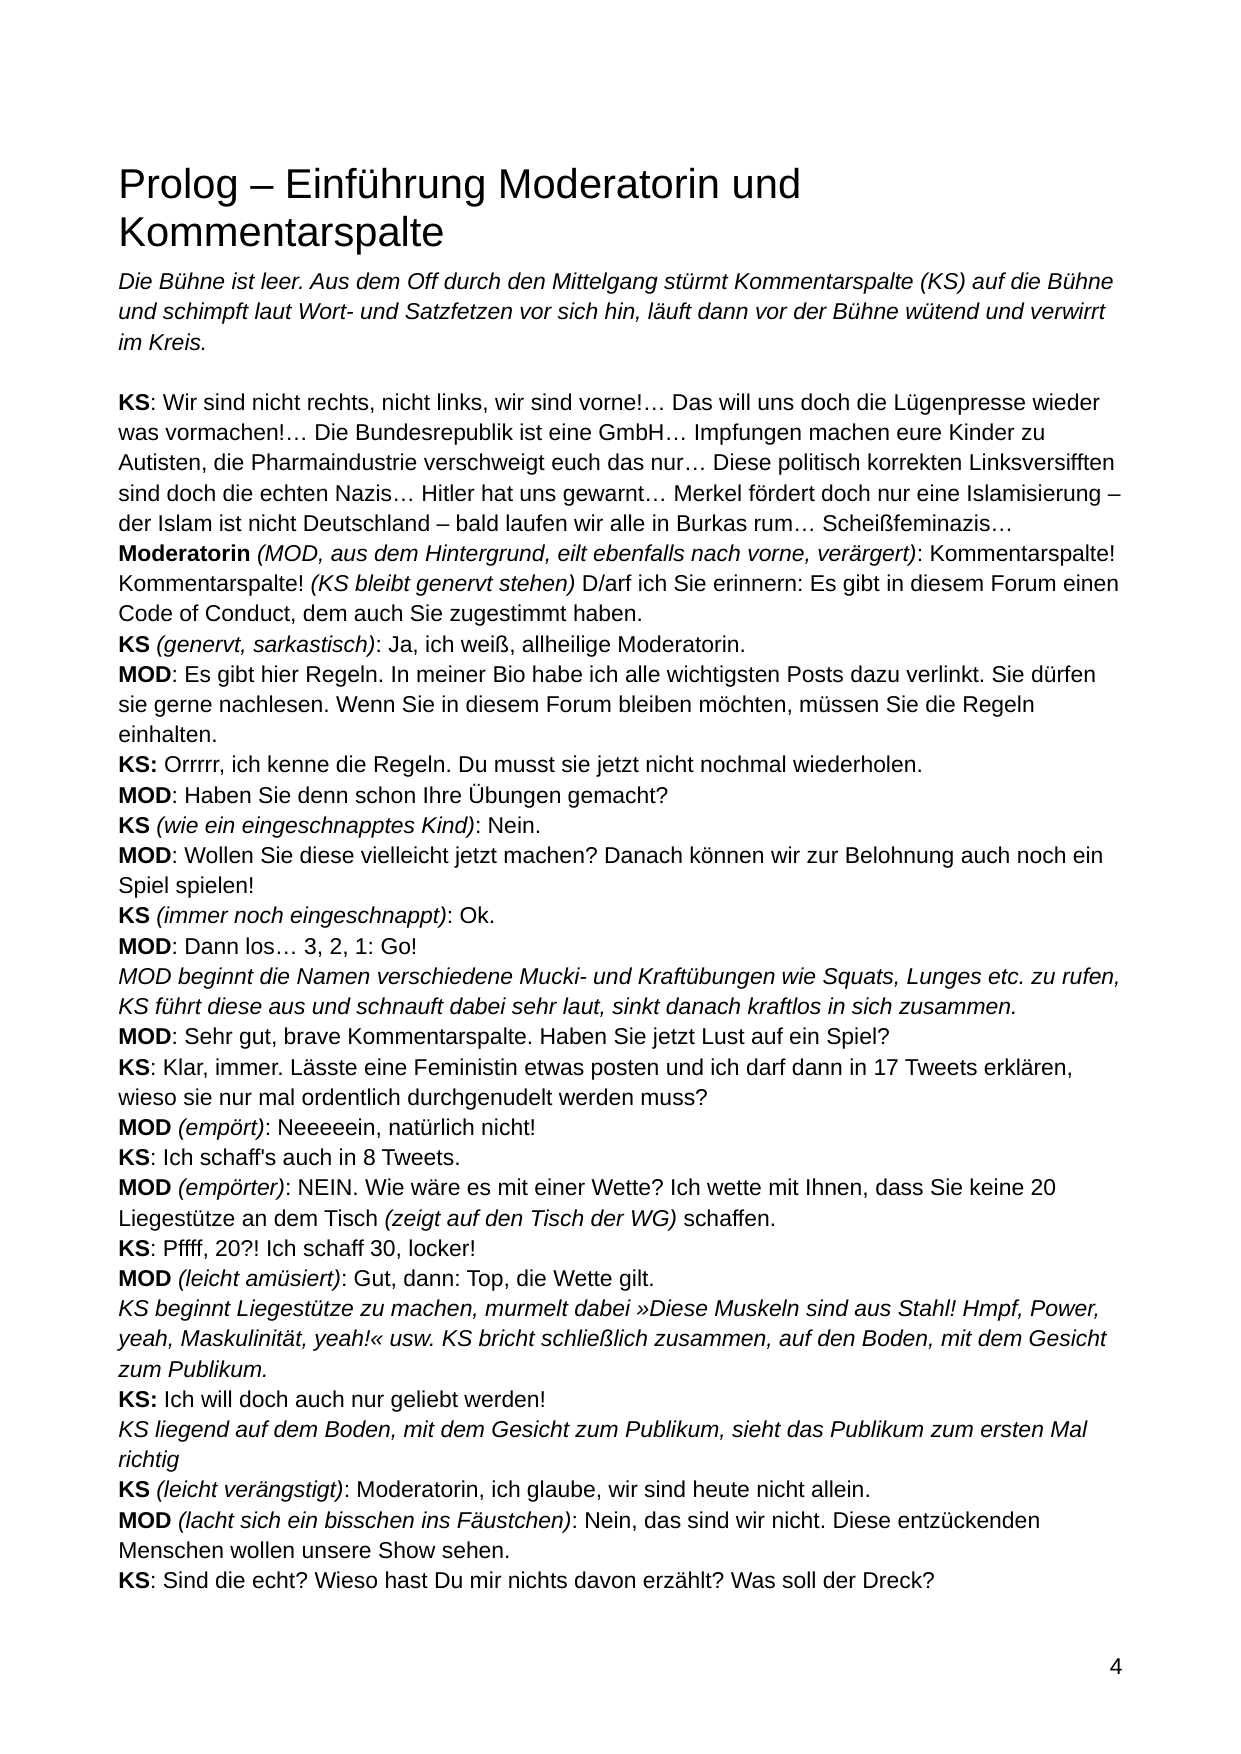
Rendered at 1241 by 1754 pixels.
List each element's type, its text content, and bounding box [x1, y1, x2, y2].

text MOD: Haben Sie denn schon Ihre Übungen gemacht? [118, 782, 1122, 808]
text MOD (leicht amüsiert): Gut, dann: Top, die Wette gilt. [118, 1265, 1122, 1291]
text MOD (empört): Neeeeein, natürlich nicht! [118, 1114, 1122, 1140]
text KS: Pffff, 20?! Ich schaff 30, locker! [118, 1235, 1122, 1261]
text Die Bühne ist leer. Aus dem Off durch den Mittelgang stürmt Kommentarspalte (KS) auf die Bühne und schimpft laut Wort- und Satzfetzen vor sich hin, läuft dann vor der Bühne wütend und verwirrt im Kreis. [118, 268, 1122, 355]
text KS liegend auf dem Boden, mit dem Gesicht zum Publikum, sieht das Publikum zum ersten Mal richtig [118, 1416, 1122, 1472]
text KS (immer noch eingeschnappt): Ok. [118, 902, 1122, 929]
text KS beginnt Liegestütze zu machen, murmelt dabei »Diese Muskeln sind aus Stahl! Hmpf, Power, yeah, Maskulinität, yeah!« usw. KS bricht schließlich zusammen, auf den Boden, mit dem Gesicht zum Publikum. [118, 1295, 1122, 1382]
text MOD: Sehr gut, brave Kommentarspalte. Haben Sie jetzt Lust auf ein Spiel? [118, 1023, 1122, 1049]
text MOD (lacht sich ein bisschen ins Fäustchen): Nein, das sind wir nicht. Diese entzückenden Menschen wollen unsere Show sehen. [118, 1507, 1122, 1563]
text KS: Wir sind nicht rechts, nicht links, wir sind vorne!… Das will uns doch die Lügenpresse wieder was vormachen!… Die Bundesrepublik ist eine GmbH… Impfungen machen eure Kinder zu Autisten, die Pharmaindustrie verschweigt euch das nur… Diese politisch korrekten Linksversifften sind doch die echten Nazis… Hitler hat uns gewarnt… Merkel fördert doch nur eine Islamisierung – der Islam ist nicht Deutschland – bald laufen wir alle in Burkas rum… Scheißfeminazis… [118, 389, 1122, 536]
text KS (genervt, sarkastisch): Ja, ich weiß, allheilige Moderatorin. [118, 631, 1122, 657]
text MOD: Wollen Sie diese vielleicht jetzt machen? Danach können wir zur Belohnung auch noch ein Spiel spielen! [118, 842, 1122, 898]
text MOD: Es gibt hier Regeln. In meiner Bio habe ich alle wichtigsten Posts dazu verlinkt. Sie dürfen sie gerne nachlesen. Wenn Sie in diesem Forum bleiben möchten, müssen Sie die Regeln einhalten. [118, 661, 1122, 747]
subtitle Prolog – Einführung Moderatorin und Kommentarspalte [118, 160, 1122, 256]
text KS: Sind die echt? Wieso hast Du mir nichts davon erzählt? Was soll der Dreck? [118, 1567, 1122, 1593]
text KS (leicht verängstigt): Moderatorin, ich glaube, wir sind heute nicht allein. [118, 1476, 1122, 1503]
text MOD beginnt die Namen verschiedene Mucki- und Kraftübungen wie Squats, Lunges etc. zu rufen, KS führt diese aus und schnauft dabei sehr laut, sinkt danach kraftlos in sich zusammen. [118, 963, 1122, 1019]
text MOD (empörter): NEIN. Wie wäre es mit einer Wette? Ich wette mit Ihnen, dass Sie keine 20 Liegestütze an dem Tisch (zeigt auf den Tisch der WG) schaffen. [118, 1174, 1122, 1231]
text KS: Orrrrr, ich kenne die Regeln. Du musst sie jetzt nicht nochmal wiederholen. [118, 751, 1122, 778]
text KS: Ich will doch auch nur geliebt werden! [118, 1386, 1122, 1412]
text KS: Klar, immer. Lässte eine Feministin etwas posten und ich darf dann in 17 Tweets erklären, wieso sie nur mal ordentlich durchgenudelt werden muss? [118, 1053, 1122, 1110]
text KS (wie ein eingeschnapptes Kind): Nein. [118, 812, 1122, 838]
text Moderatorin (MOD, aus dem Hintergrund, eilt ebenfalls nach vorne, verärgert): Kommentarspalte! Kommentarspalte! (KS bleibt genervt stehen) D/arf ich Sie erinnern: Es gibt in diesem Forum einen Code of Conduct, dem auch Sie zugestimmt haben. [118, 540, 1122, 627]
text KS: Ich schaff's auch in 8 Tweets. [118, 1144, 1122, 1170]
text MOD: Dann los… 3, 2, 1: Go! [118, 933, 1122, 959]
